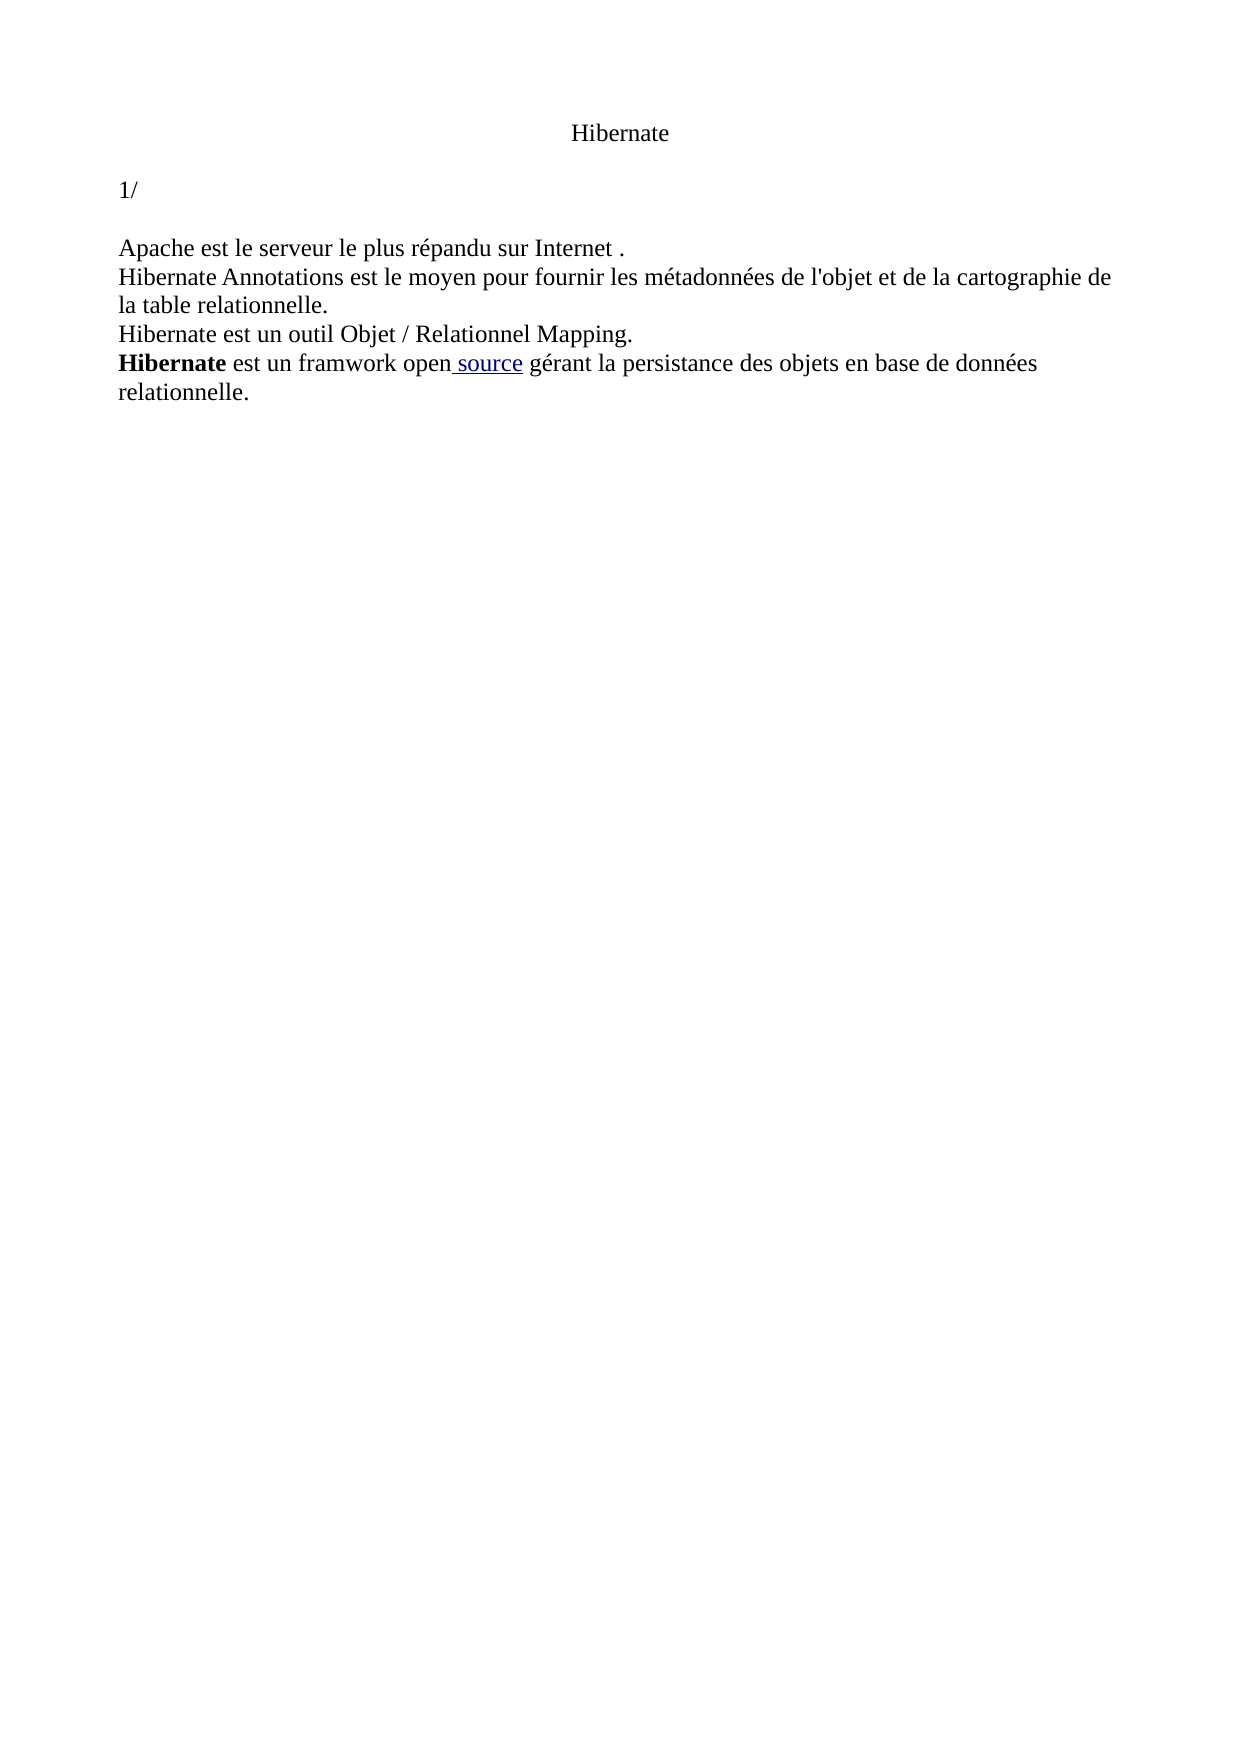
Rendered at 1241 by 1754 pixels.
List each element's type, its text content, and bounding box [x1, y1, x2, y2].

text Hibernate Annotations est le moyen pour fournir les métadonnées de l'objet et de la cartographie de la table relationnelle. [118, 262, 1122, 319]
text Hibernate est un framwork open source gérant la persistance des objets en base de données relationnelle. [118, 348, 1122, 406]
text Apache est le serveur le plus répandu sur Internet . [118, 233, 1122, 262]
text 1/ [118, 176, 1122, 204]
text Hibernate est un outil Objet / Relationnel Mapping. [118, 319, 1122, 348]
text Hibernate [118, 118, 1122, 147]
